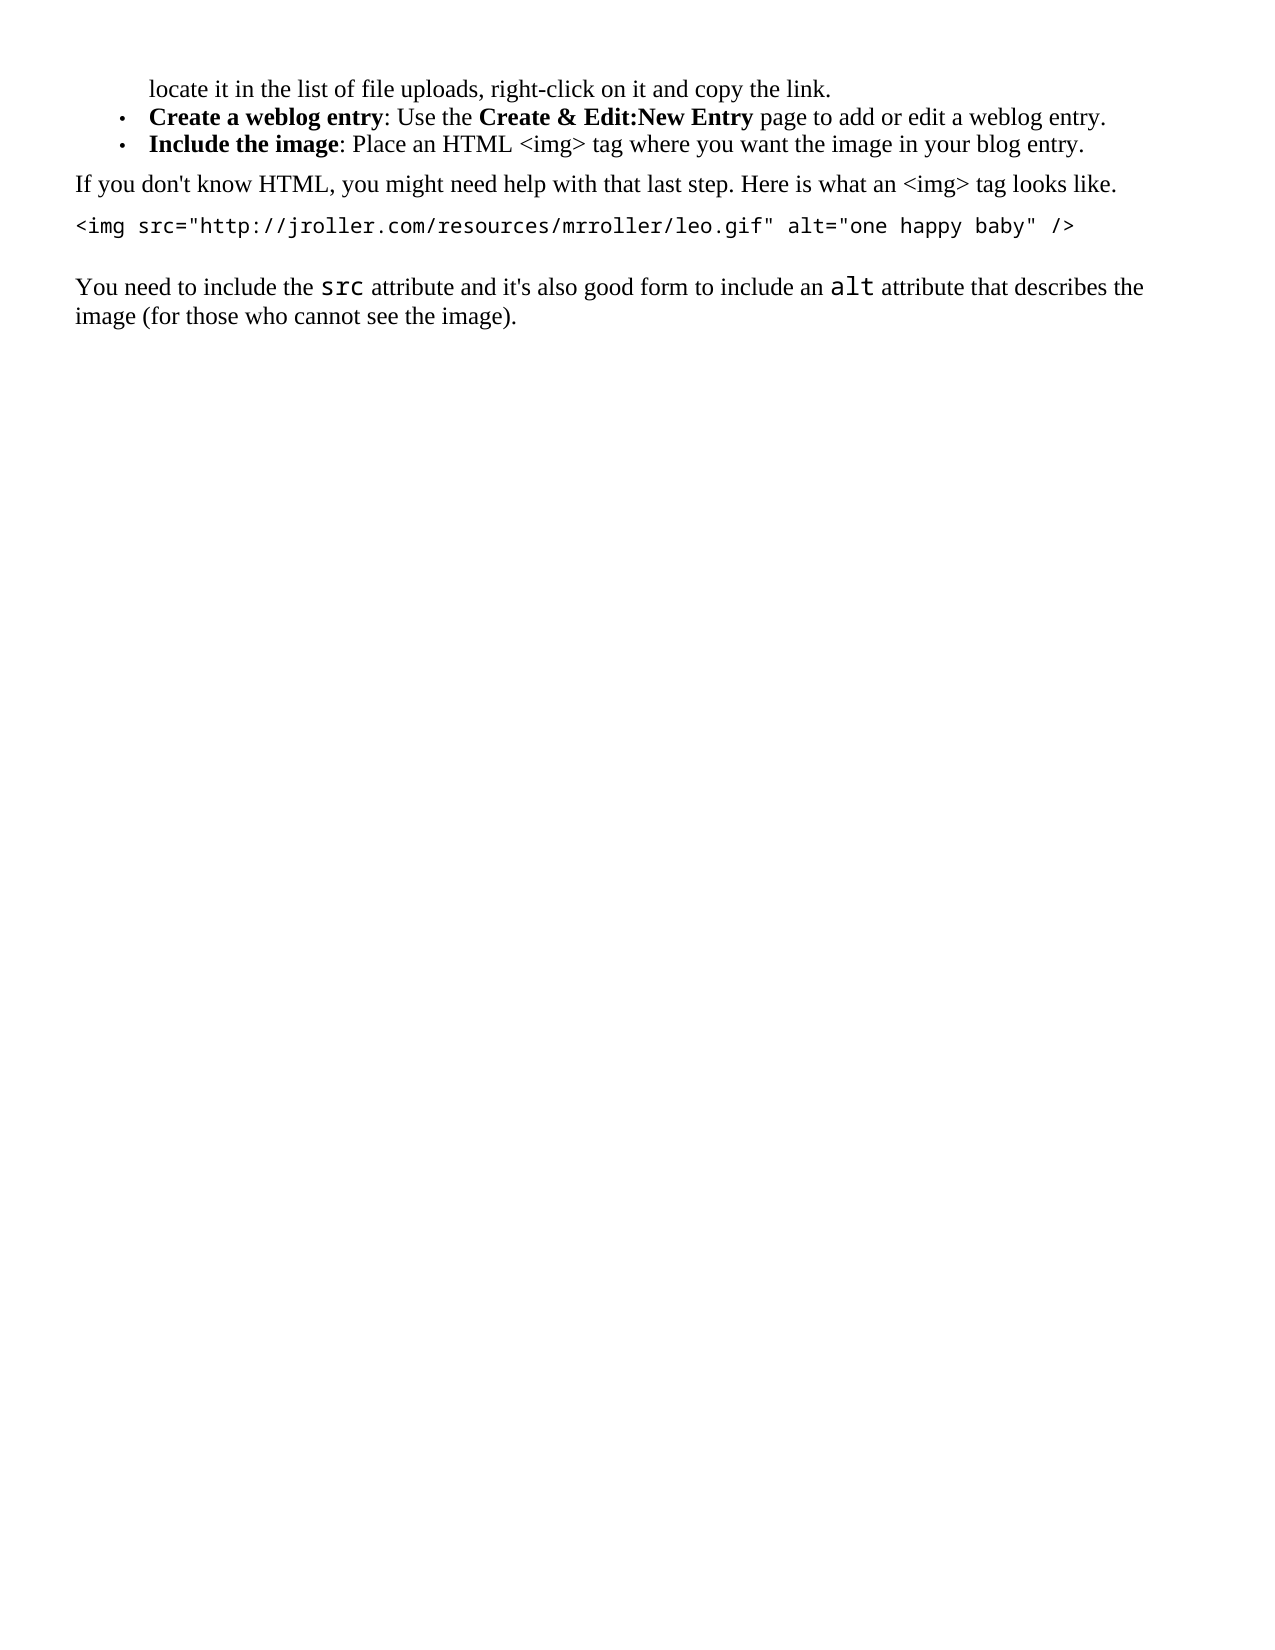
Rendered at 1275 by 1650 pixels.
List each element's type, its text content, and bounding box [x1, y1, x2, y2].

list Include the image: Place an HTML <img> tag where you want the image in your blog entry. [119, 130, 1200, 158]
text <img src="http://jroller.com/resources/mrroller/leo.gif" alt="one happy baby" /> [75, 211, 1200, 239]
text If you don't know HTML, you might need help with that last step. Here is what an <img> tag looks like. [75, 171, 1200, 198]
list locate it in the list of file uploads, right-click on it and copy the link. [119, 75, 1200, 103]
text You need to include the src attribute and it's also good form to include an alt attribute that describes the image (for those who cannot see the image). [75, 268, 1200, 330]
list Create a weblog entry: Use the Create & Edit:New Entry page to add or edit a weblog entry. [119, 103, 1200, 130]
